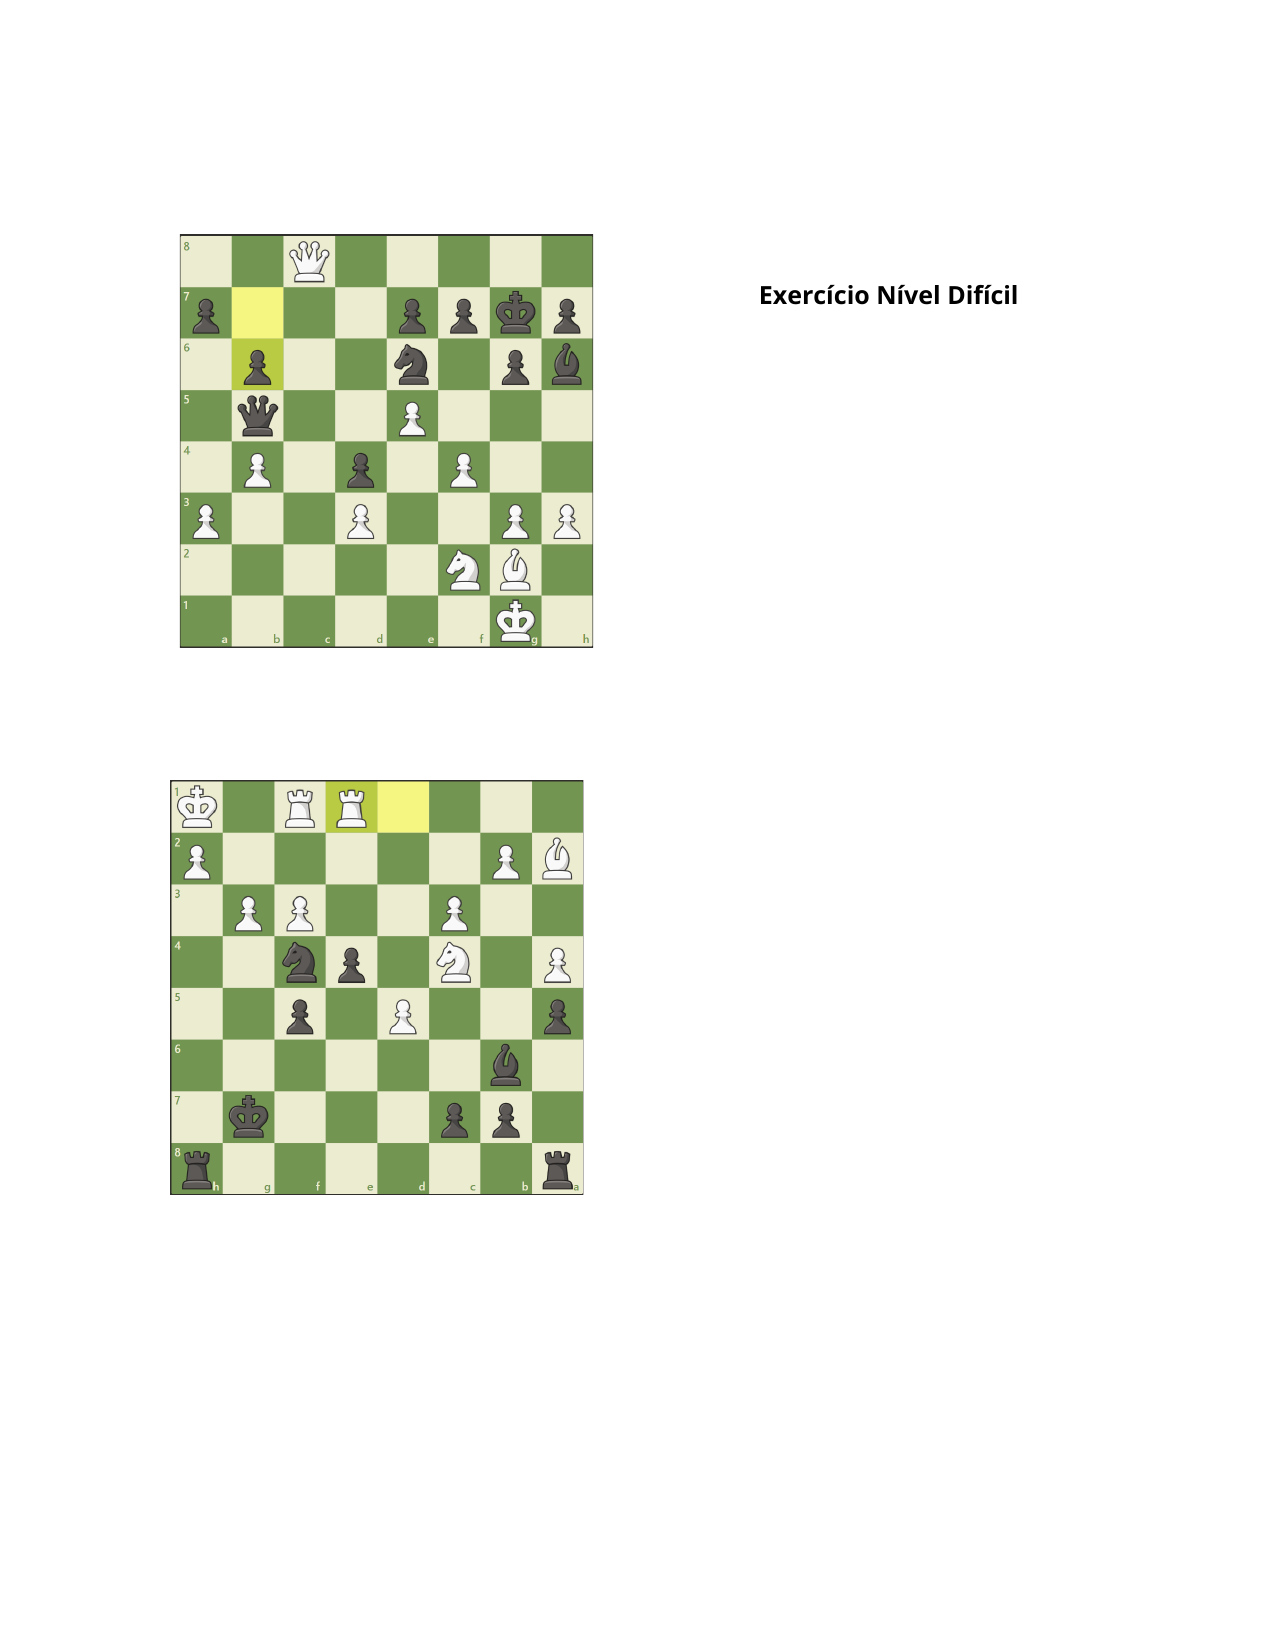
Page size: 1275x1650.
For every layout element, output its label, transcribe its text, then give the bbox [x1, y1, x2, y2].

picture [170, 780, 584, 1195]
picture [179, 234, 594, 648]
text Exercício Nível Difícil [652, 277, 1125, 311]
